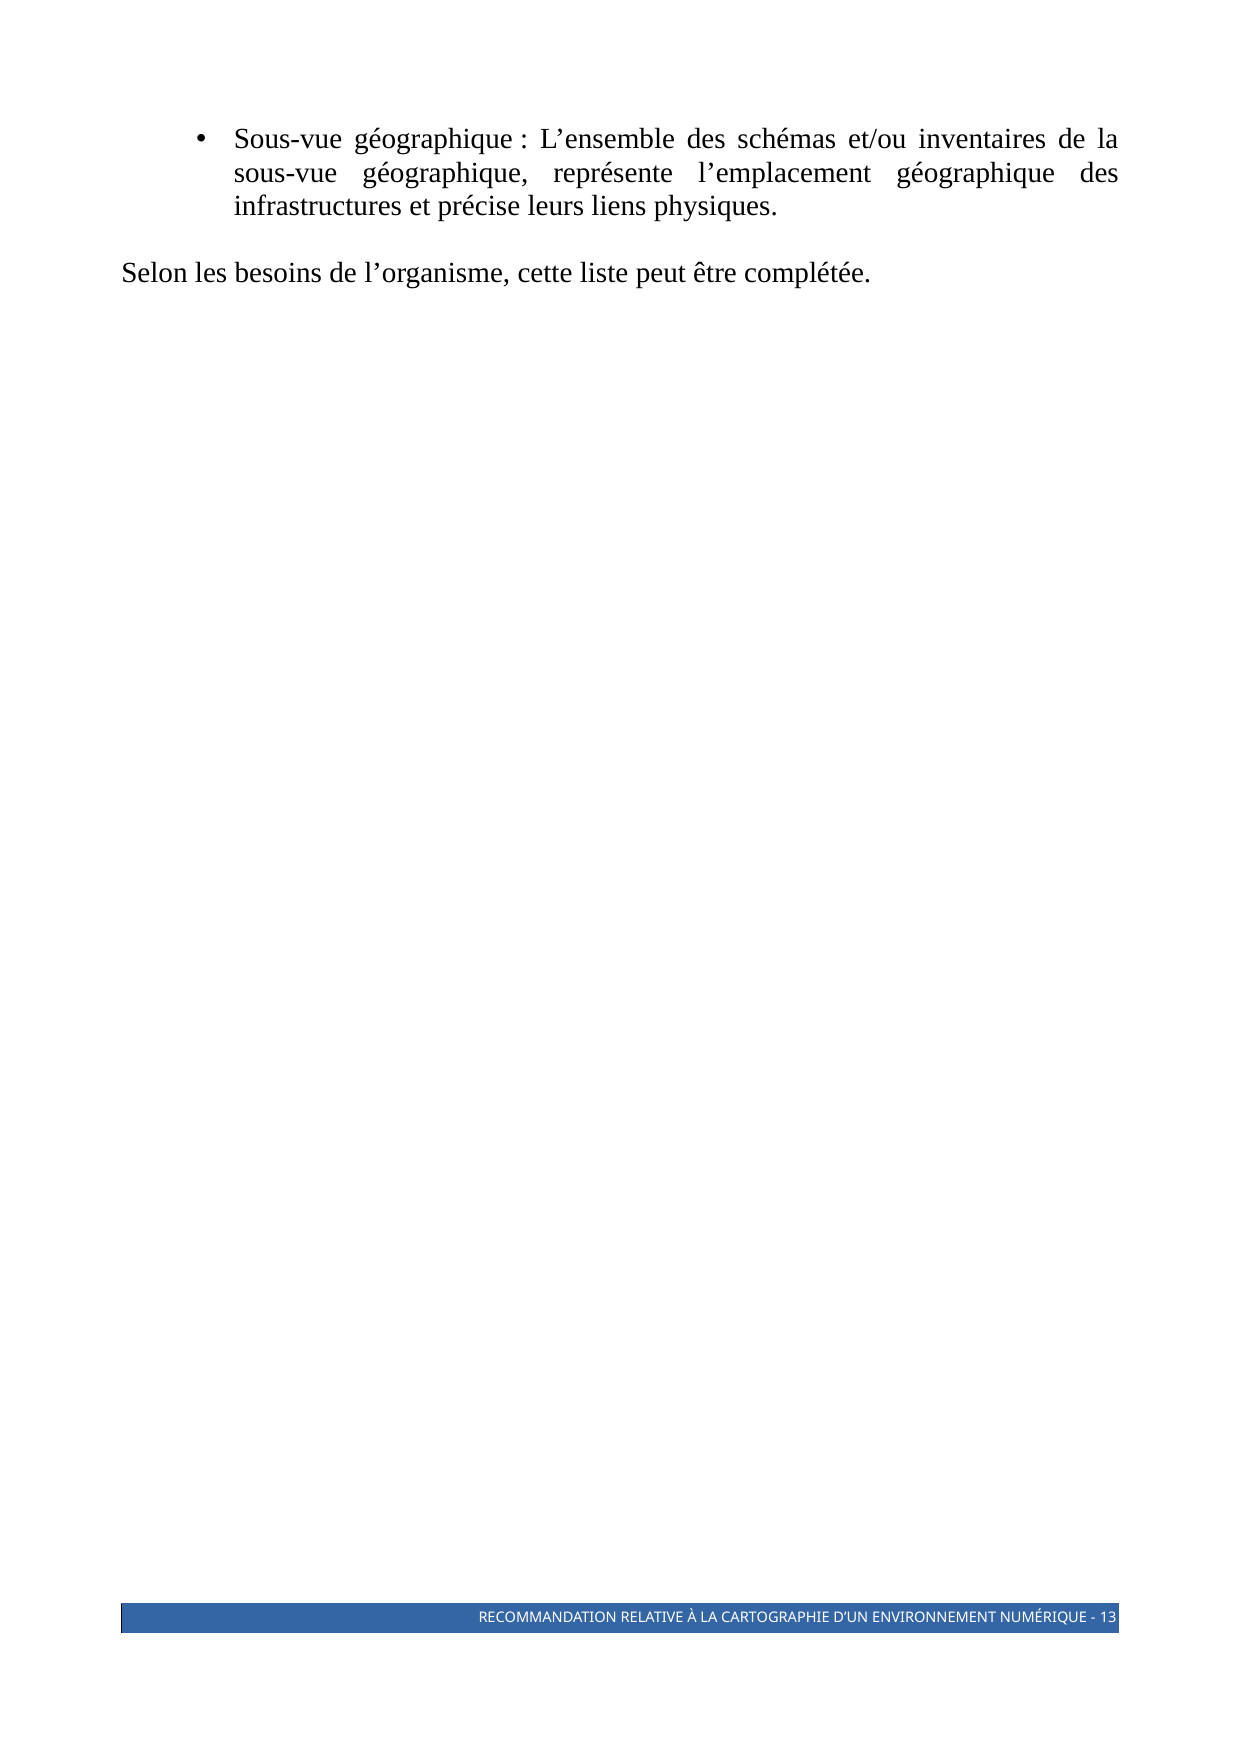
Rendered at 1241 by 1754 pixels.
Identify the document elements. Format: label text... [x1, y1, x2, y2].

text Selon les besoins de l’organisme, cette liste peut être complétée. [121, 255, 1119, 289]
list Sous-vue géographique : L’ensemble des schémas et/ou inventaires de la sous-vue géographique, représente l’emplacement géographique des infrastructures et précise leurs liens physiques. [196, 121, 1119, 222]
